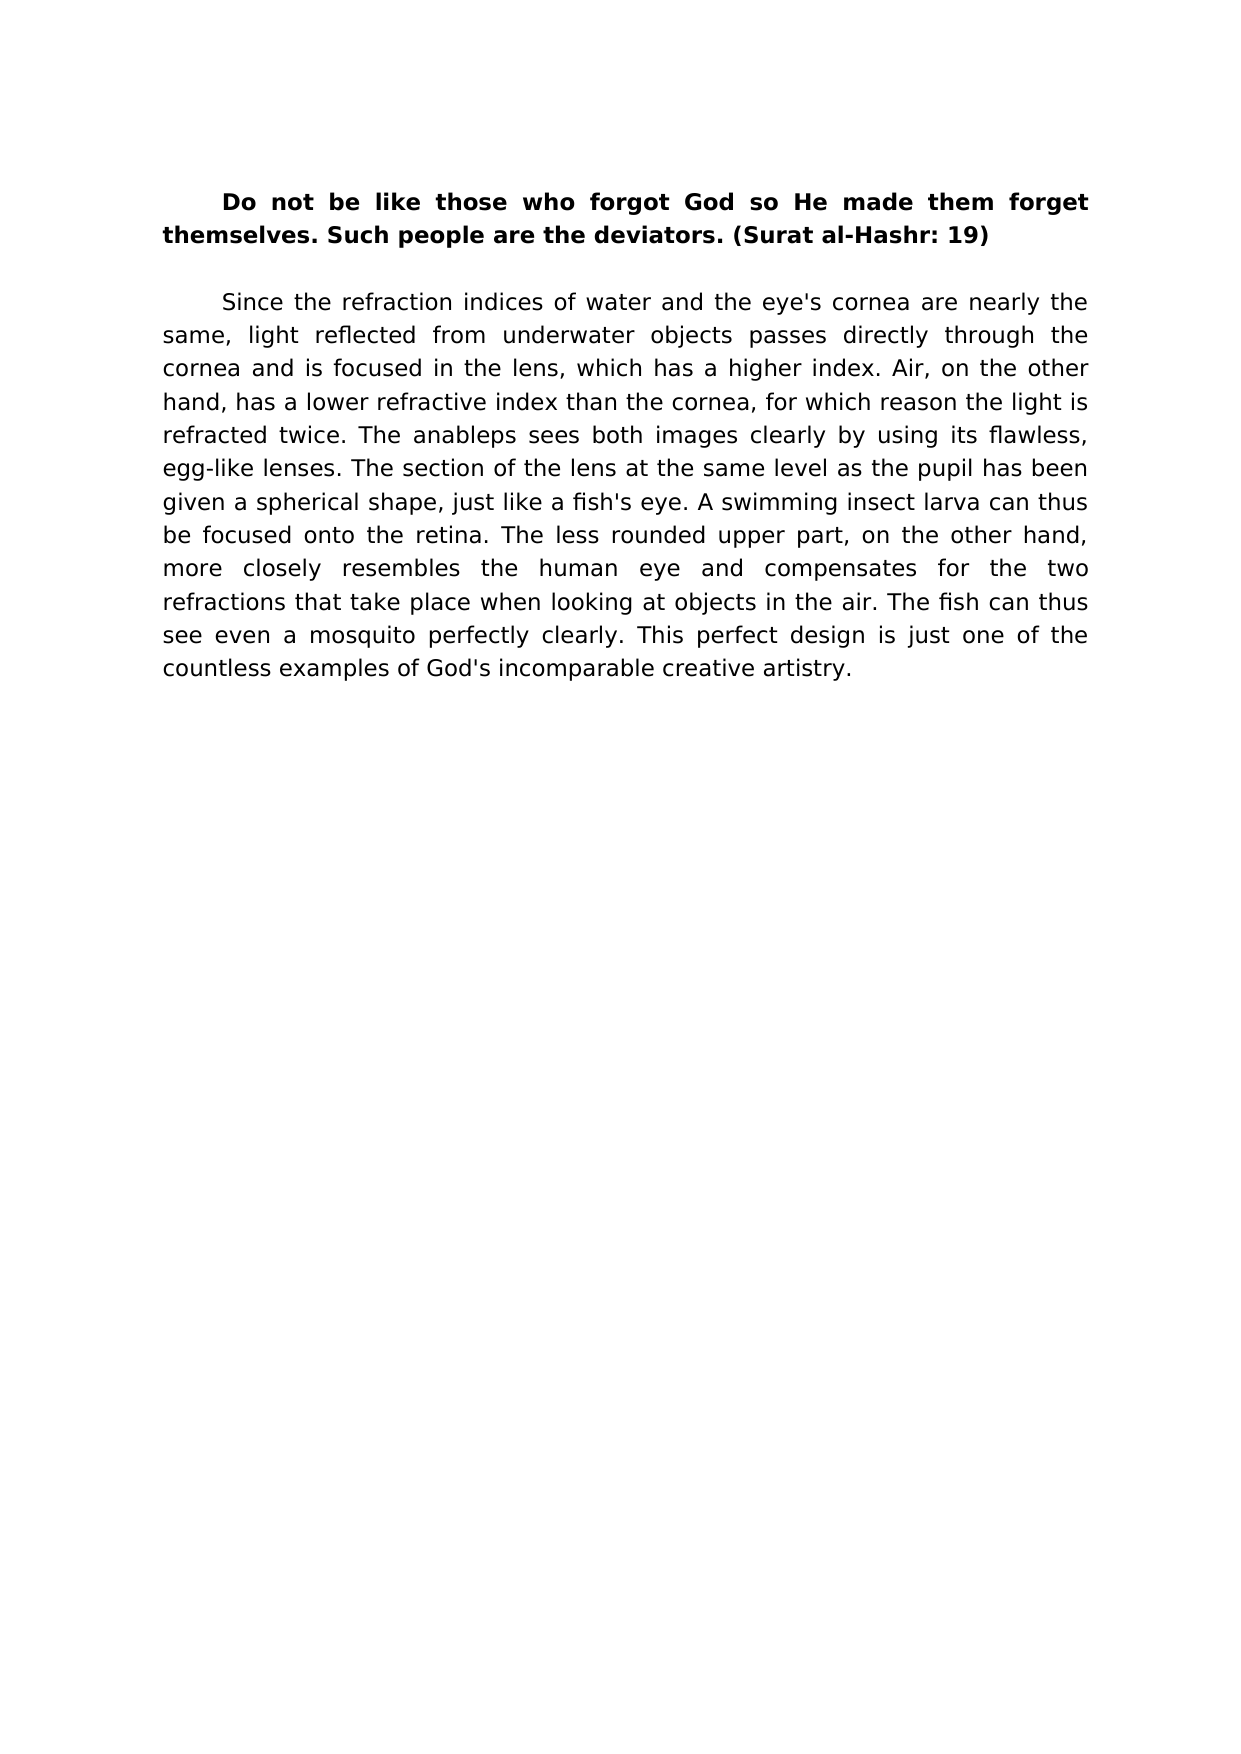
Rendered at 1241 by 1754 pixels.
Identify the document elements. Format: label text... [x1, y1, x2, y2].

text Since the refraction indices of water and the eye's cornea are nearly the same, light reflected from underwater objects passes directly through the cornea and is focused in the lens, which has a higher index. Air, on the other hand, has a lower refractive index than the cornea, for which reason the light is refracted twice. The anableps sees both images clearly by using its flawless, egg-like lenses. The section of the lens at the same level as the pupil has been given a spherical shape, just like a fish's eye. A swimming insect larva can thus be focused onto the retina. The less rounded upper part, on the other hand, more closely resembles the human eye and compensates for the two refractions that take place when looking at objects in the air. The fish can thus see even a mosquito perfectly clearly. This perfect design is just one of the countless examples of God's incomparable creative artistry. [162, 283, 1090, 683]
text Do not be like those who forgot God so He made them forget themselves. Such people are the deviators. (Surat al-Hashr: 19) [162, 183, 1090, 250]
